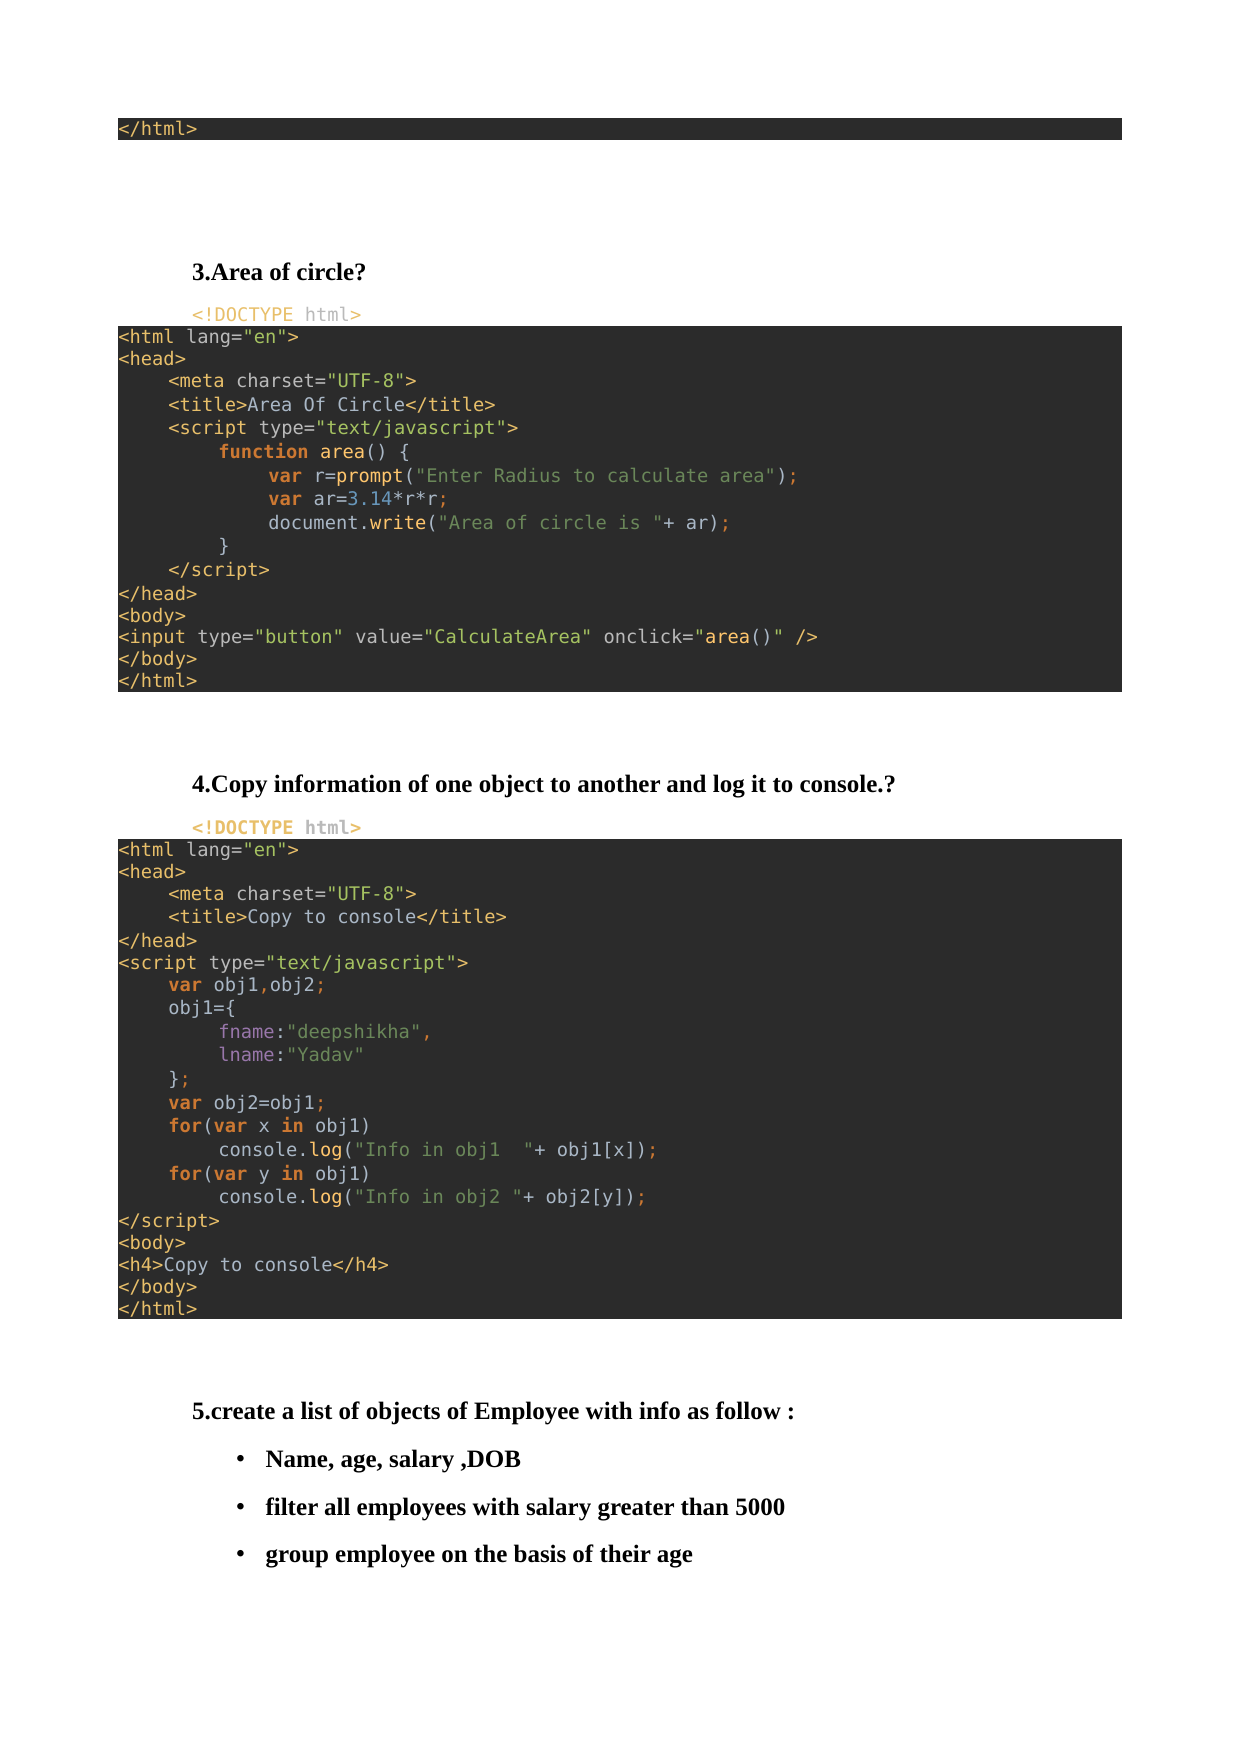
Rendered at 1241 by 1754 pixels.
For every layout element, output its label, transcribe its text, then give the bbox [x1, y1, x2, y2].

text obj1={ [118, 997, 1122, 1021]
list 3.Area of circle? [162, 257, 1122, 286]
text console.log("Info in obj2 "+ obj2[y]); [118, 1186, 1122, 1210]
text </html> [118, 118, 1122, 140]
text </head> [118, 583, 1122, 605]
text var r=prompt("Enter Radius to calculate area"); [118, 464, 1122, 488]
text document.write("Area of circle is "+ ar); [118, 512, 1122, 536]
text for(var x in obj1) [118, 1115, 1122, 1139]
list group employee on the basis of their age [236, 1539, 1122, 1568]
text </body> [118, 648, 1122, 670]
text <head> [118, 861, 1122, 882]
text <head> [118, 348, 1122, 370]
list Name, age, salary ,DOB [236, 1444, 1122, 1473]
text <meta charset="UTF-8"> [118, 370, 1122, 394]
text </html> [118, 670, 1122, 692]
text console.log("Info in obj1 "+ obj1[x]); [118, 1139, 1122, 1163]
text <meta charset="UTF-8"> [118, 882, 1122, 906]
text <h4>Copy to console</h4> [118, 1254, 1122, 1276]
text <script type="text/javascript"> [118, 417, 1122, 441]
text for(var y in obj1) [118, 1163, 1122, 1186]
text fname:"deepshikha", [118, 1021, 1122, 1044]
list 5.create a list of objects of Employee with info as follow : [162, 1396, 1122, 1425]
text } [118, 536, 1122, 559]
text function area() { [118, 441, 1122, 464]
text </script> [118, 559, 1122, 583]
text </head> [118, 930, 1122, 952]
text <input type="button" value="CalculateArea" onclick="area()" /> [118, 627, 1122, 648]
text </script> [118, 1210, 1122, 1232]
text <body> [118, 1232, 1122, 1254]
text <html lang="en"> [118, 839, 1122, 861]
text </html> [118, 1297, 1122, 1319]
text <title>Area Of Circle</title> [118, 394, 1122, 417]
text <title>Copy to console</title> [118, 906, 1122, 930]
list filter all employees with salary greater than 5000 [236, 1492, 1122, 1520]
list <!DOCTYPE html> [162, 817, 1122, 839]
text </body> [118, 1276, 1122, 1297]
text var obj2=obj1; [118, 1092, 1122, 1115]
text <html lang="en"> [118, 326, 1122, 348]
text var ar=3.14*r*r; [118, 488, 1122, 512]
list <!DOCTYPE html> [162, 304, 1122, 326]
text var obj1,obj2; [118, 973, 1122, 997]
list 4.Copy information of one object to another and log it to console.? [162, 769, 1122, 798]
text <script type="text/javascript"> [118, 952, 1122, 973]
text }; [118, 1068, 1122, 1092]
text <body> [118, 605, 1122, 627]
text lname:"Yadav" [118, 1044, 1122, 1068]
